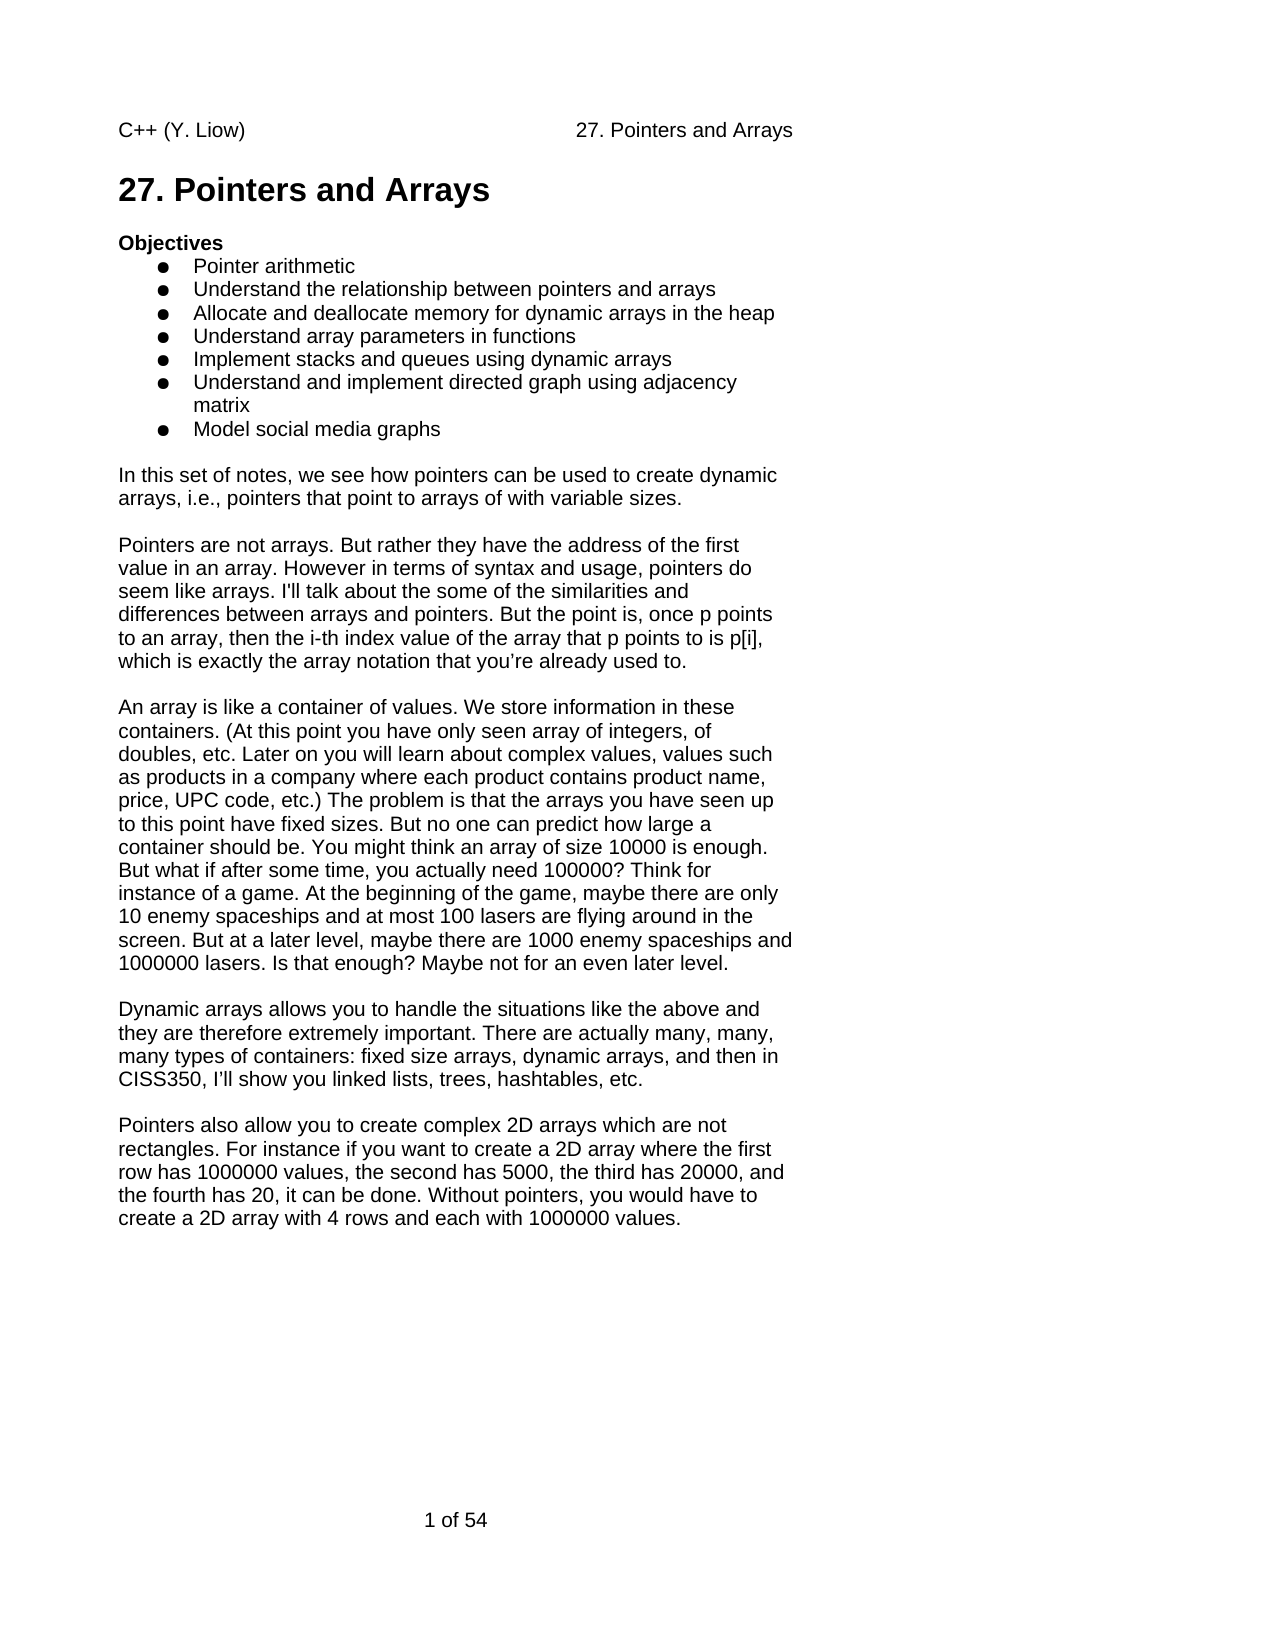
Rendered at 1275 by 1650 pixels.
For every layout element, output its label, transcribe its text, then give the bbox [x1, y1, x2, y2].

list Understand and implement directed graph using adjacency matrix [156, 371, 793, 417]
text In this set of notes, we see how pointers can be used to create dynamic arrays, i.e., pointers that point to arrays of with variable sizes. [118, 464, 793, 510]
list Model social media graphs [156, 417, 793, 440]
list Pointer arithmetic [156, 254, 793, 278]
text Objectives [118, 231, 793, 254]
text Pointers also allow you to create complex 2D arrays which are not rectangles. For instance if you want to create a 2D array where the first row has 1000000 values, the second has 5000, the third has 20000, and the fourth has 20, it can be done. Without pointers, you would have to create a 2D array with 4 rows and each with 1000000 values. [118, 1114, 793, 1230]
text Dynamic arrays allows you to handle the situations like the above and they are therefore extremely important. There are actually many, many, many types of containers: fixed size arrays, dynamic arrays, and then in CISS350, I’ll show you linked lists, trees, hashtables, etc. [118, 998, 793, 1091]
text 27. Pointers and Arrays [118, 171, 793, 208]
text An array is like a container of values. We store information in these containers. (At this point you have only seen array of integers, of doubles, etc. Later on you will learn about complex values, values such as products in a company where each product contains product name, price, UPC code, etc.) The problem is that the arrays you have seen up to this point have fixed sizes. But no one can predict how large a container should be. You might think an array of size 10000 is enough. But what if after some time, you actually need 100000? Think for instance of a game. At the beginning of the game, maybe there are only 10 enemy spaceships and at most 100 lasers are flying around in the screen. But at a later level, maybe there are 1000 enemy spaceships and 1000000 lasers. Is that enough? Maybe not for an even later level. [118, 696, 793, 975]
list Understand the relationship between pointers and arrays [156, 278, 793, 301]
list Implement stacks and queues using dynamic arrays [156, 347, 793, 371]
list Allocate and deallocate memory for dynamic arrays in the heap [156, 301, 793, 324]
list Understand array parameters in functions [156, 324, 793, 347]
text Pointers are not arrays. But rather they have the address of the first value in an array. However in terms of syntax and usage, pointers do seem like arrays. I'll talk about the some of the similarities and differences between arrays and pointers. But the point is, once p points to an array, then the i-th index value of the array that p points to is p[i], which is exactly the array notation that you’re already used to. [118, 533, 793, 673]
